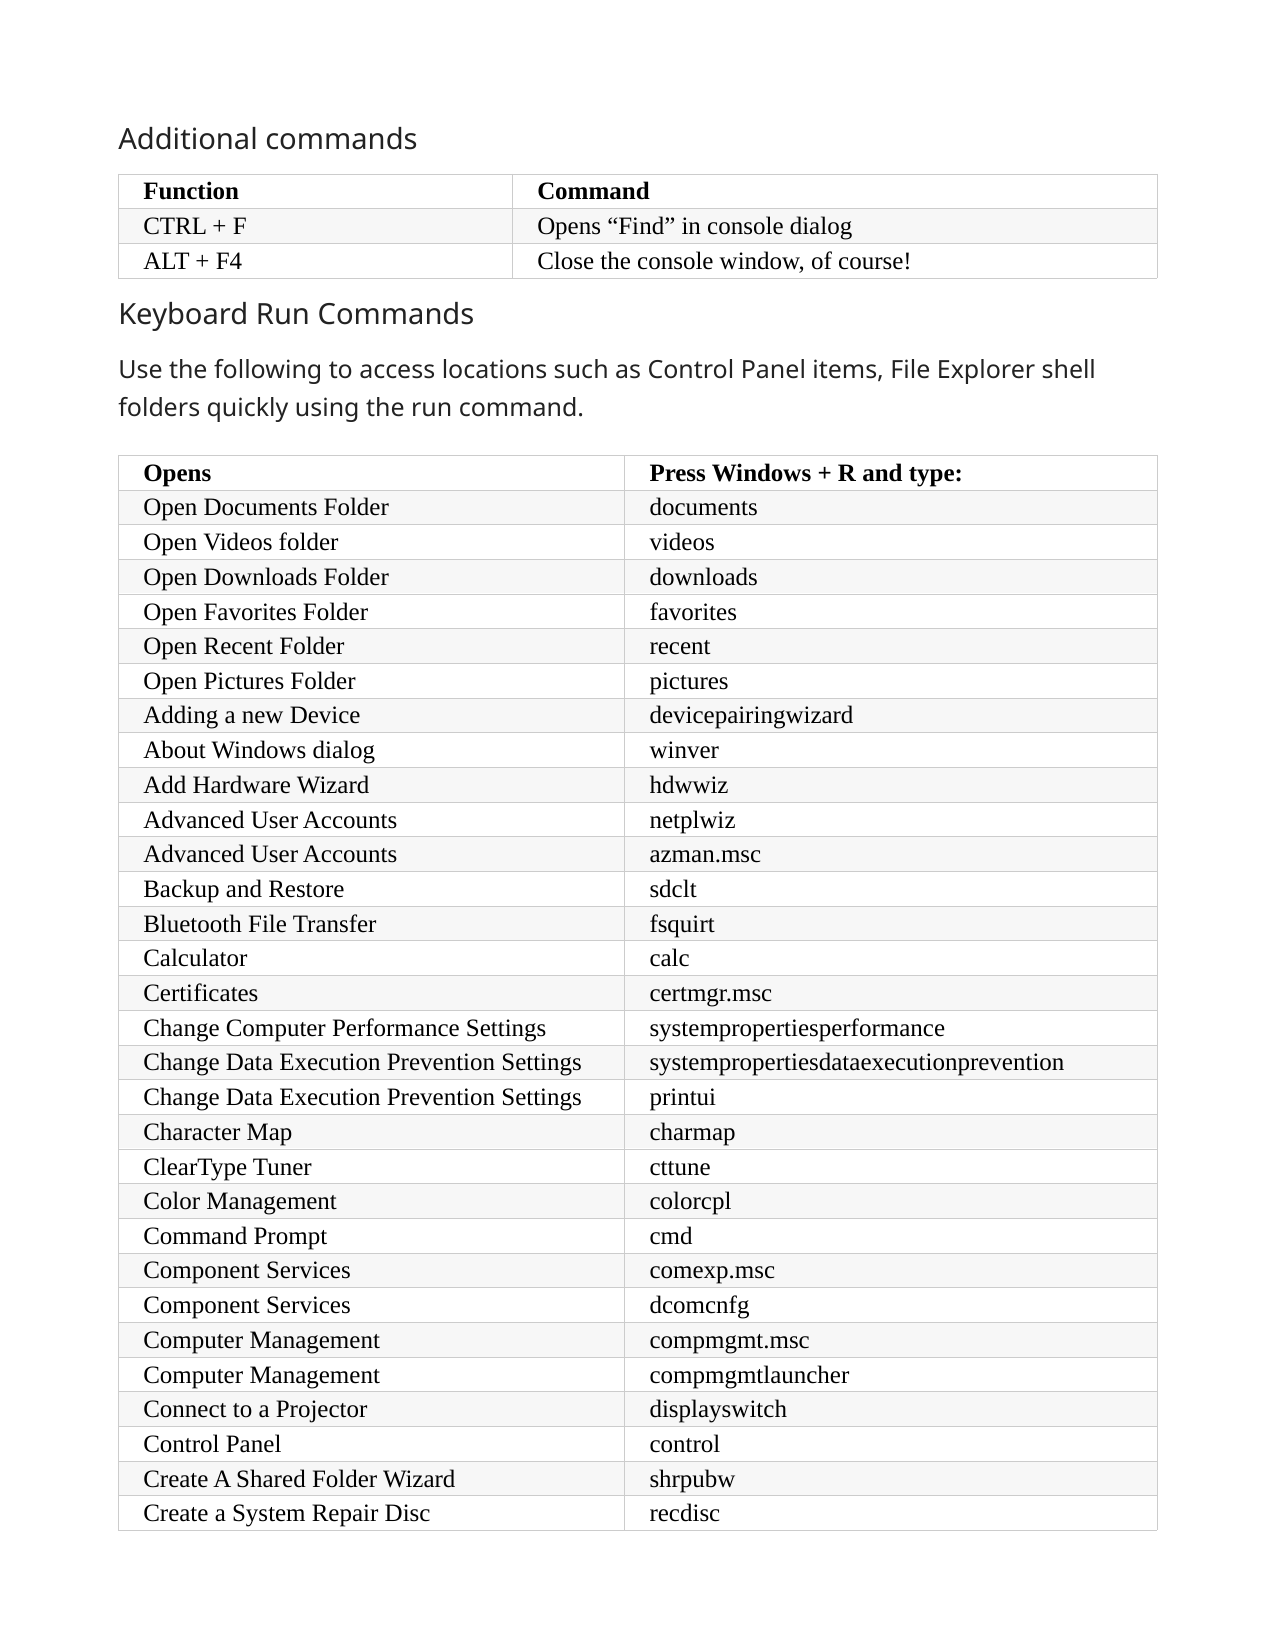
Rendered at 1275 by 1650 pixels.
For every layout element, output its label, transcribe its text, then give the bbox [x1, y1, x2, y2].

table_cell colorcpl [625, 1184, 1157, 1218]
table_cell About Windows dialog [119, 733, 624, 767]
table_cell comexp.msc [625, 1254, 1157, 1287]
table_cell ClearType Tuner [119, 1150, 624, 1183]
table_cell Open Favorites Folder [119, 595, 624, 628]
table_cell CTRL + F [119, 209, 512, 243]
table_cell netplwiz [625, 803, 1157, 836]
table_cell Certificates [119, 976, 624, 1010]
table_cell Computer Management [119, 1358, 624, 1391]
table_cell Change Data Execution Prevention Settings [119, 1080, 624, 1114]
table_cell Change Data Execution Prevention Settings [119, 1046, 624, 1079]
table_cell Color Management [119, 1184, 624, 1218]
table_cell Component Services [119, 1288, 624, 1322]
table_cell azman.msc [625, 837, 1157, 871]
table_cell calc [625, 941, 1157, 975]
table_cell Command Prompt [119, 1219, 624, 1253]
subtitle Additional commands [118, 118, 1157, 158]
table_cell cmd [625, 1219, 1157, 1253]
table_cell Computer Management [119, 1323, 624, 1357]
table_cell Open Recent Folder [119, 629, 624, 663]
table_cell Advanced User Accounts [119, 803, 624, 836]
table_cell winver [625, 733, 1157, 767]
table_header Press Windows + R and type: [625, 456, 1157, 489]
table_cell Bluetooth File Transfer [119, 907, 624, 940]
table_cell compmgmtlauncher [625, 1358, 1157, 1391]
table_cell Add Hardware Wizard [119, 768, 624, 802]
table_cell recent [625, 629, 1157, 663]
table_cell Open Downloads Folder [119, 560, 624, 593]
table_cell compmgmt.msc [625, 1323, 1157, 1357]
table_cell fsquirt [625, 907, 1157, 940]
table_cell systempropertiesperformance [625, 1011, 1157, 1044]
table_cell videos [625, 525, 1157, 559]
table_cell Advanced User Accounts [119, 837, 624, 871]
table_cell Opens “Find” in console dialog [513, 209, 1157, 243]
table_cell Create a System Repair Disc [119, 1496, 624, 1530]
table_cell shrpubw [625, 1462, 1157, 1495]
table_cell pictures [625, 664, 1157, 698]
table_cell Open Videos folder [119, 525, 624, 559]
table_cell Character Map [119, 1115, 624, 1148]
table_cell favorites [625, 595, 1157, 628]
table_cell downloads [625, 560, 1157, 593]
table_cell charmap [625, 1115, 1157, 1148]
table_cell documents [625, 491, 1157, 524]
table_cell control [625, 1427, 1157, 1461]
table_cell Open Pictures Folder [119, 664, 624, 698]
table_cell Create A Shared Folder Wizard [119, 1462, 624, 1495]
text Use the following to access locations such as Control Panel items, File Explorer shell folders quickly using the run command. [118, 348, 1157, 423]
table_cell Calculator [119, 941, 624, 975]
table_cell displayswitch [625, 1392, 1157, 1426]
table_cell printui [625, 1080, 1157, 1114]
table_cell devicepairingwizard [625, 699, 1157, 732]
table_cell Close the console window, of course! [513, 244, 1157, 277]
table_cell Change Computer Performance Settings [119, 1011, 624, 1044]
table_cell cttune [625, 1150, 1157, 1183]
table_cell sdclt [625, 872, 1157, 906]
table_cell Backup and Restore [119, 872, 624, 906]
table_header Command [513, 175, 1157, 208]
table_header Function [119, 175, 512, 208]
table_cell recdisc [625, 1496, 1157, 1530]
table_cell dcomcnfg [625, 1288, 1157, 1322]
table_cell systempropertiesdataexecutionprevention [625, 1046, 1157, 1079]
table_cell Component Services [119, 1254, 624, 1287]
subtitle Keyboard Run Commands [118, 293, 1157, 333]
table_cell ALT + F4 [119, 244, 512, 277]
table_cell Open Documents Folder [119, 491, 624, 524]
table_cell certmgr.msc [625, 976, 1157, 1010]
table_cell Connect to a Projector [119, 1392, 624, 1426]
table_cell Control Panel [119, 1427, 624, 1461]
table_cell hdwwiz [625, 768, 1157, 802]
table_cell Adding a new Device [119, 699, 624, 732]
table_header Opens [119, 456, 624, 489]
